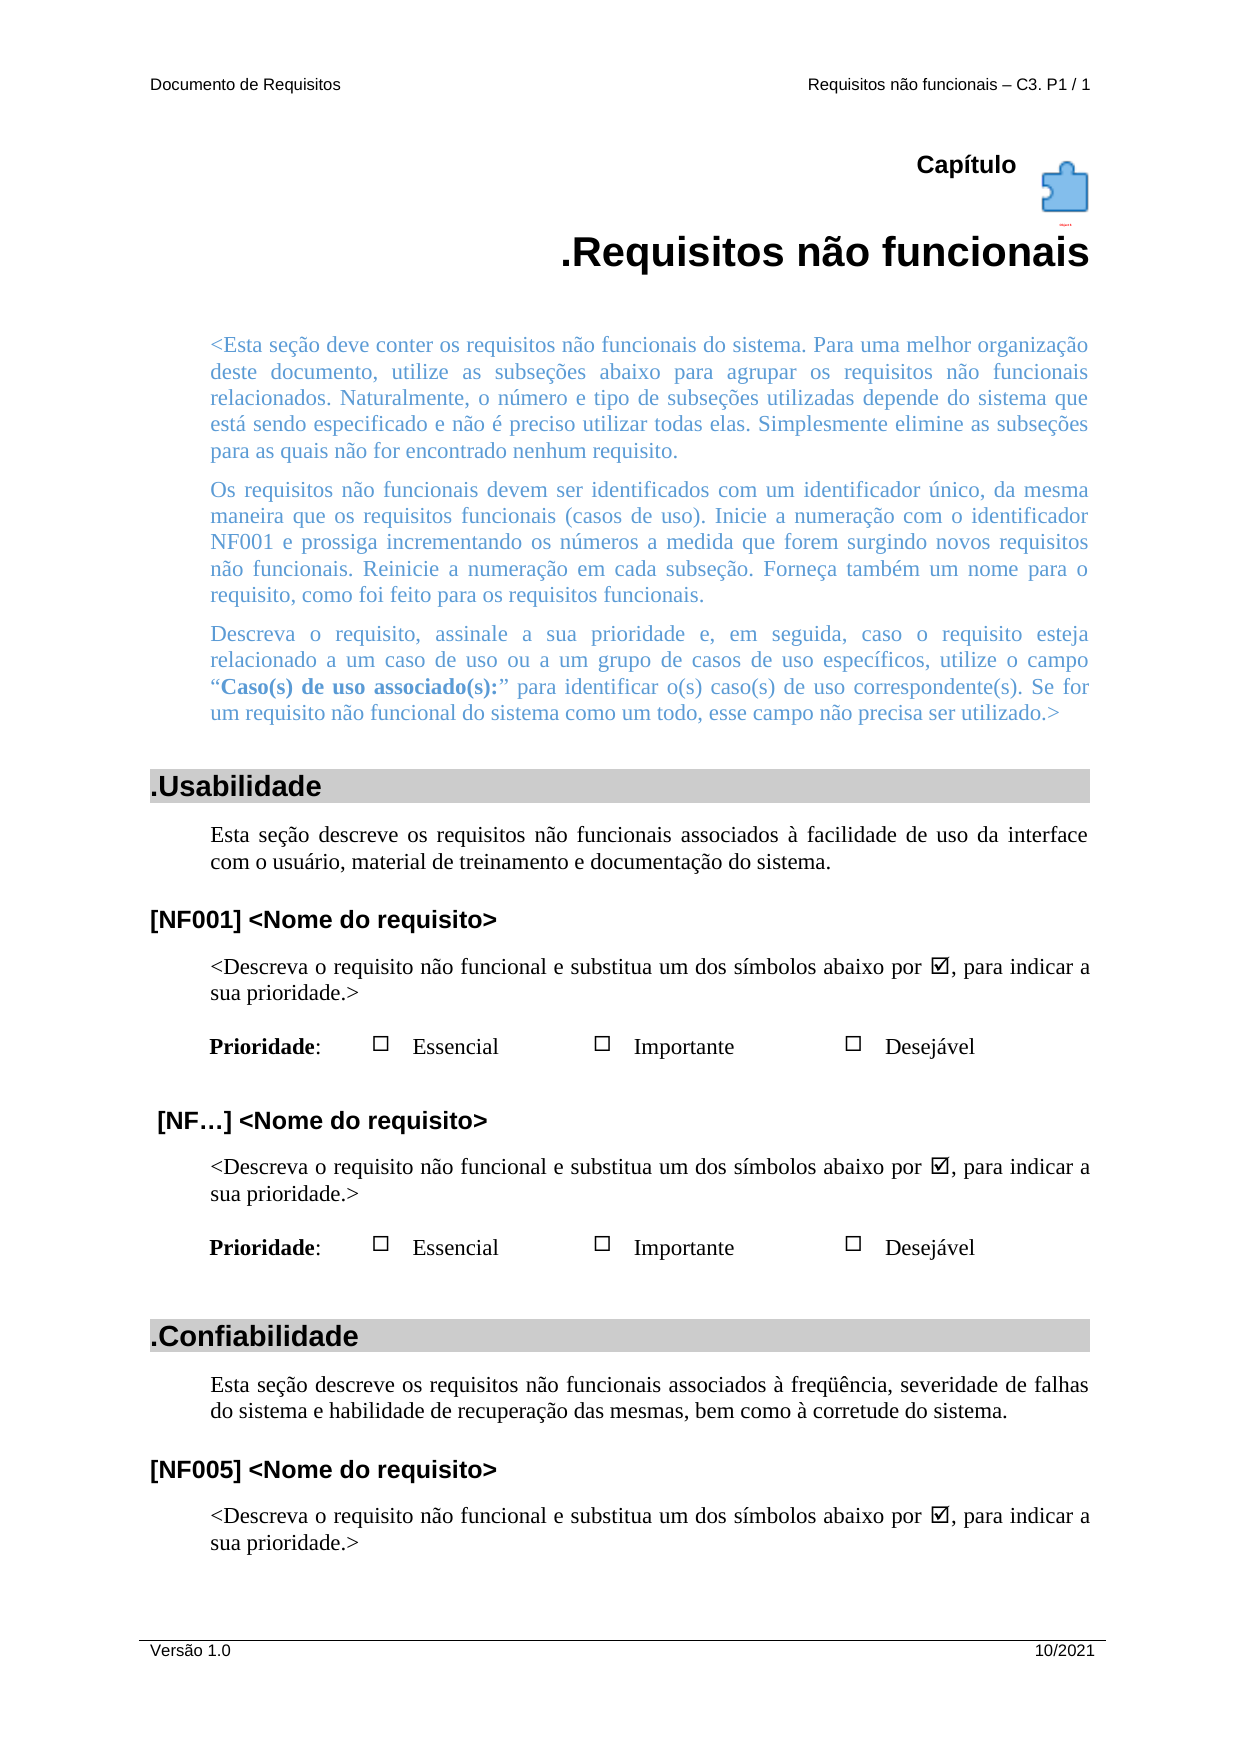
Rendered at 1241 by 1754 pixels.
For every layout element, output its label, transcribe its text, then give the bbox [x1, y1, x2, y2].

subtitle Usabilidade [150, 769, 1090, 803]
text <Esta seção deve conter os requisitos não funcionais do sistema. Para uma melhor organização deste documento, utilize as subseções abaixo para agrupar os requisitos não funcionais relacionados. Naturalmente, o número e tipo de subseções utilizadas depende do sistema que está sendo especificado e não é preciso utilizar todas elas. Simplesmente elimine as subseções para as quais não for encontrado nenhum requisito. [210, 331, 1090, 463]
text [NF005] <Nome do requisito> [150, 1455, 1090, 1484]
table_header Prioridade: [194, 1212, 357, 1281]
text Descreva o requisito, assinale a sua prioridade e, em seguida, caso o requisito esteja relacionado a um caso de uso ou a um grupo de casos de uso específicos, utilize o campo “Caso(s) de uso associado(s):” para identificar o(s) caso(s) de uso correspondente(s). Se for um requisito não funcional do sistema como um todo, esse campo não precisa ser utilizado.> [210, 620, 1090, 725]
table_header  [829, 1012, 873, 1081]
subtitle [NF…] <Nome do requisito> [150, 1106, 1090, 1134]
subtitle Confiabilidade [150, 1319, 1090, 1352]
table_header Importante [623, 1212, 829, 1281]
table_header Prioridade: [194, 1012, 357, 1081]
table_header Importante [623, 1012, 829, 1081]
table_header  [357, 1012, 401, 1081]
text Esta seção descreve os requisitos não funcionais associados à facilidade de uso da interface com o usuário, material de treinamento e documentação do sistema. [210, 821, 1090, 874]
table_header Desejável [874, 1012, 1017, 1081]
table_header  [578, 1212, 622, 1281]
text Capítulo [150, 150, 1090, 227]
table_header Essencial [401, 1212, 578, 1281]
text Os requisitos não funcionais devem ser identificados com um identificador único, da mesma maneira que os requisitos funcionais (casos de uso). Inicie a numeração com o identificador NF001 e prossiga incrementando os números a medida que forem surgindo novos requisitos não funcionais. Reinicie a numeração em cada subseção. Forneça também um nome para o requisito, como foi feito para os requisitos funcionais. [210, 476, 1090, 607]
table_header  [578, 1012, 622, 1081]
table_header  [829, 1212, 873, 1281]
table_header  [357, 1212, 401, 1281]
text <Descreva o requisito não funcional e substitua um dos símbolos abaixo por , para indicar a sua prioridade.> [210, 1502, 1090, 1555]
text <Descreva o requisito não funcional e substitua um dos símbolos abaixo por , para indicar a sua prioridade.> [210, 953, 1090, 1006]
text <Descreva o requisito não funcional e substitua um dos símbolos abaixo por , para indicar a sua prioridade.> [210, 1153, 1090, 1206]
table_header Desejável [874, 1212, 1017, 1281]
text Esta seção descreve os requisitos não funcionais associados à freqüência, severidade de falhas do sistema e habilidade de recuperação das mesmas, bem como à corretude do sistema. [210, 1371, 1090, 1424]
table_header Essencial [401, 1012, 578, 1081]
subtitle Requisitos não funcionais [150, 227, 1090, 275]
text [NF001] <Nome do requisito> [150, 905, 1090, 934]
